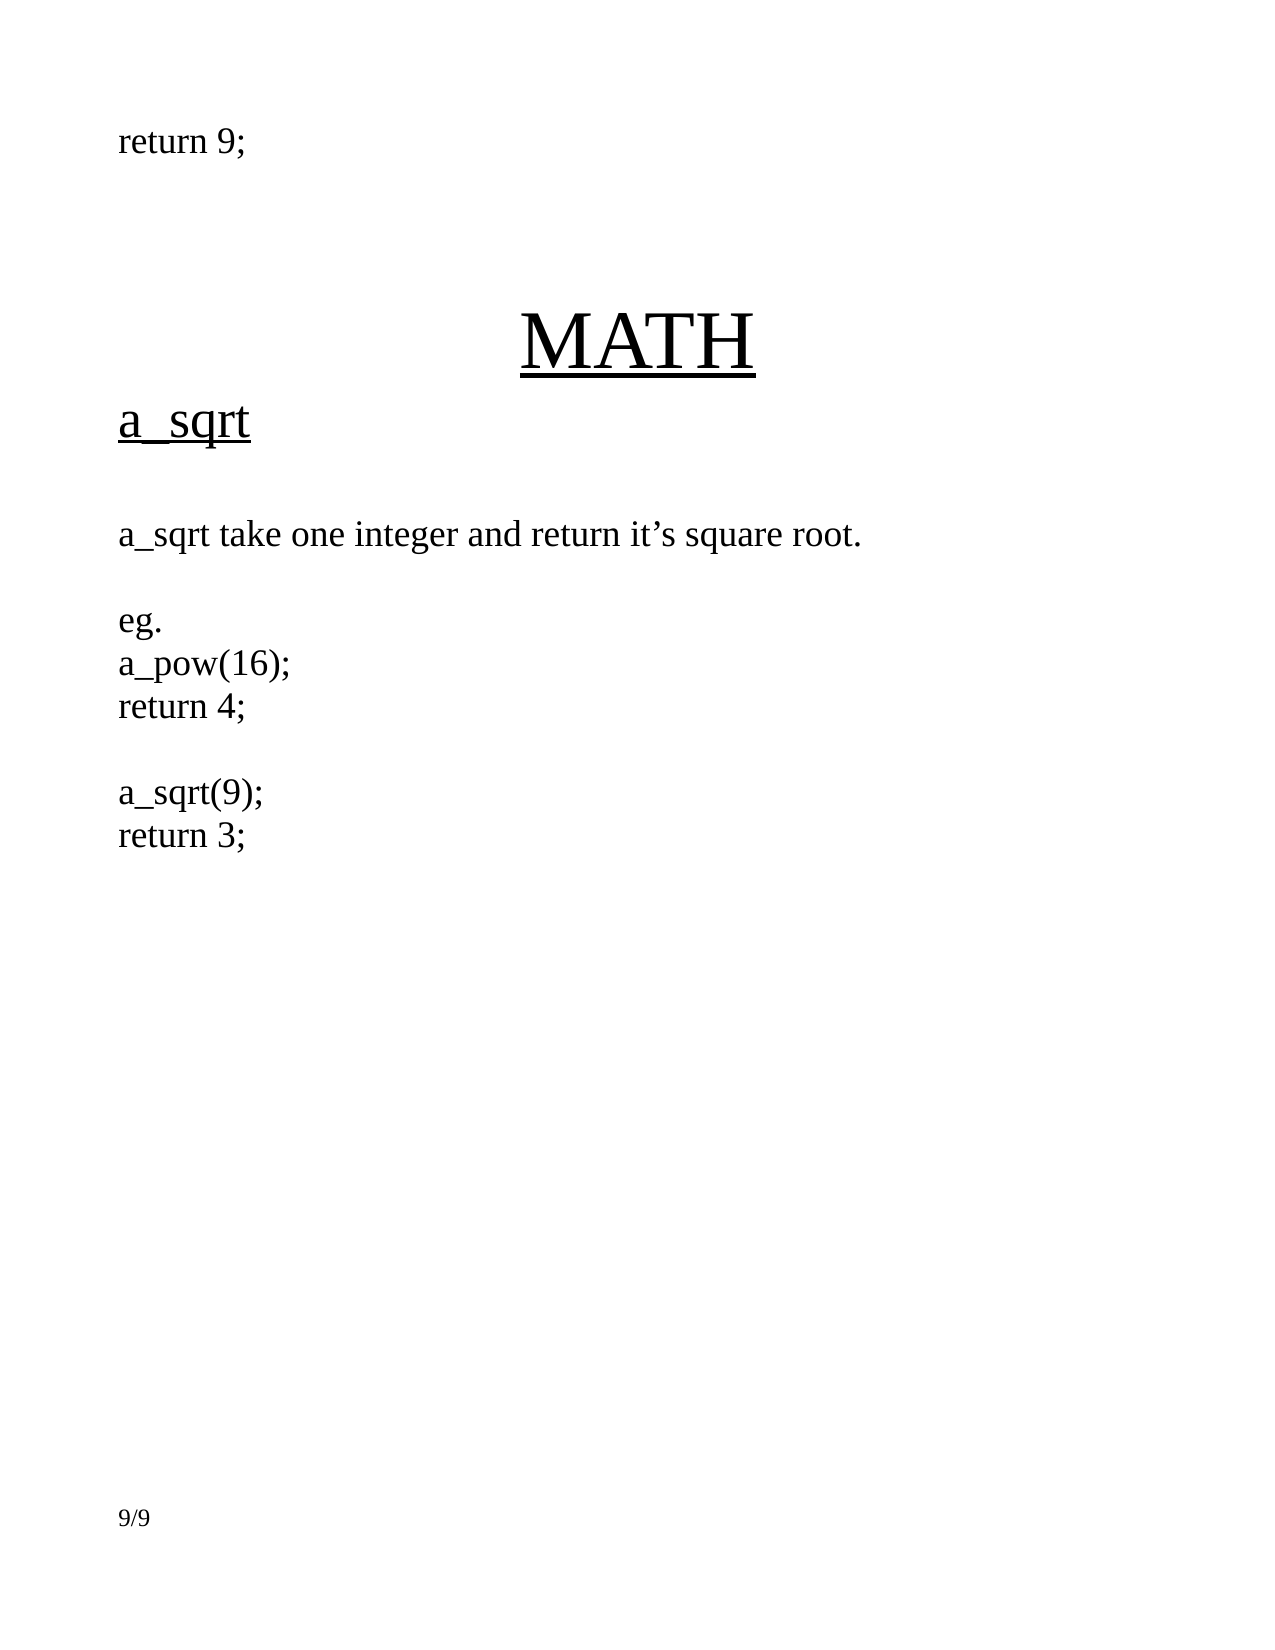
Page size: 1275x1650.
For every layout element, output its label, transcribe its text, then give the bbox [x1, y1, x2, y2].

text MATH [118, 291, 1157, 386]
text a_sqrt(9); [118, 770, 1157, 813]
text return 9; [118, 118, 1157, 161]
text a_sqrt take one integer and return it’s square root. [118, 511, 1157, 554]
text return 3; [118, 813, 1157, 856]
text a_pow(16); [118, 640, 1157, 683]
text return 4; [118, 683, 1157, 727]
text a_sqrt [118, 386, 1157, 449]
text eg. [118, 597, 1157, 640]
